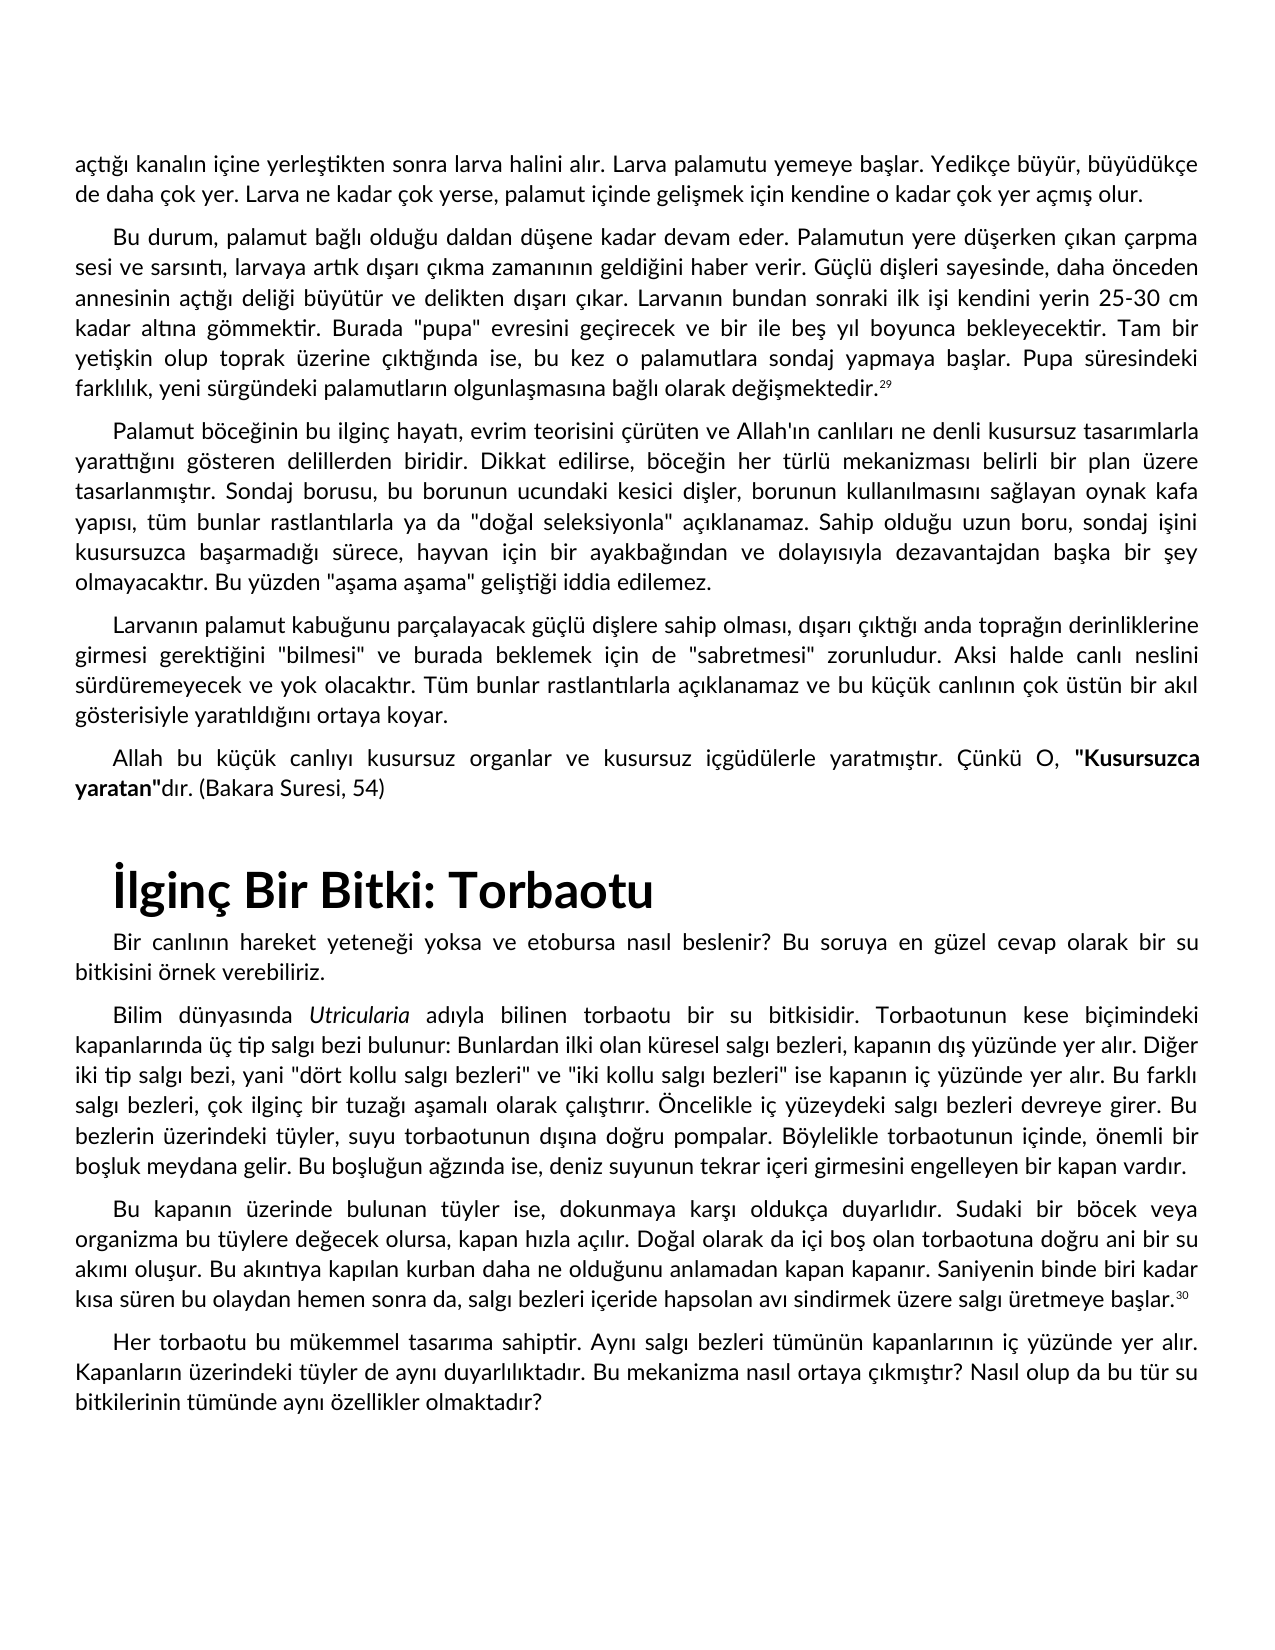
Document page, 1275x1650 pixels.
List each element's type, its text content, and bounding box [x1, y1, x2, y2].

text Allah bu küçük canlıyı kusursuz organlar ve kusursuz içgüdülerle yaratmıştır. Çünkü O, "Kusursuzca yaratan"dır. (Bakara Suresi, 54) [75, 744, 1200, 801]
text Bu kapanın üzerinde bulunan tüyler ise, dokunmaya karşı oldukça duyarlıdır. Sudaki bir böcek veya organizma bu tüylere değecek olursa, kapan hızla açılır. Doğal olarak da içi boş olan torbaotuna doğru ani bir su akımı oluşur. Bu akıntıya kapılan kurban daha ne olduğunu anlamadan kapan kapanır. Saniyenin binde biri kadar kısa süren bu olaydan hemen sonra da, salgı bezleri içeride hapsolan avı sindirmek üzere salgı üretmeye başlar.30 [75, 1194, 1200, 1312]
subtitle İlginç Bir Bitki: Torbaotu [112, 859, 1200, 919]
text Her torbaotu bu mükemmel tasarıma sahiptir. Aynı salgı bezleri tümünün kapanlarının iç yüzünde yer alır. Kapanların üzerindeki tüyler de aynı duyarlılıktadır. Bu mekanizma nasıl ortaya çıkmıştır? Nasıl olup da bu tür su bitkilerinin tümünde aynı özellikler olmaktadır? [75, 1328, 1200, 1416]
text Bilim dünyasında Utricularia adıyla bilinen torbaotu bir su bitkisidir. Torbaotunun kese biçimindeki kapanlarında üç tip salgı bezi bulunur: Bunlardan ilki olan küresel salgı bezleri, kapanın dış yüzünde yer alır. Diğer iki tip salgı bezi, yani "dört kollu salgı bezleri" ve "iki kollu salgı bezleri" ise kapanın iç yüzünde yer alır. Bu farklı salgı bezleri, çok ilginç bir tuzağı aşamalı olarak çalıştırır. Öncelikle iç yüzeydeki salgı bezleri devreye girer. Bu bezlerin üzerindeki tüyler, suyu torbaotunun dışına doğru pompalar. Böylelikle torbaotunun içinde, önemli bir boşluk meydana gelir. Bu boşluğun ağzında ise, deniz suyunun tekrar içeri girmesini engelleyen bir kapan vardır. [75, 1001, 1200, 1179]
text açtığı kanalın içine yerleştikten sonra larva halini alır. Larva palamutu yemeye başlar. Yedikçe büyür, büyüdükçe de daha çok yer. Larva ne kadar çok yerse, palamut içinde gelişmek için kendine o kadar çok yer açmış olur. [75, 150, 1200, 208]
text Bir canlının hareket yeteneği yoksa ve etobursa nasıl beslenir? Bu soruya en güzel cevap olarak bir su bitkisini örnek verebiliriz. [75, 928, 1200, 985]
text Larvanın palamut kabuğunu parçalayacak güçlü dişlere sahip olması, dışarı çıktığı anda toprağın derinliklerine girmesi gerektiğini "bilmesi" ve burada beklemek için de "sabretmesi" zorunludur. Aksi halde canlı neslini sürdüremeyecek ve yok olacaktır. Tüm bunlar rastlantılarla açıklanamaz ve bu küçük canlının çok üstün bir akıl gösterisiyle yaratıldığını ortaya koyar. [75, 610, 1200, 728]
text Bu durum, palamut bağlı olduğu daldan düşene kadar devam eder. Palamutun yere düşerken çıkan çarpma sesi ve sarsıntı, larvaya artık dışarı çıkma zamanının geldiğini haber verir. Güçlü dişleri sayesinde, daha önceden annesinin açtığı deliği büyütür ve delikten dışarı çıkar. Larvanın bundan sonraki ilk işi kendini yerin 25-30 cm kadar altına gömmektir. Burada "pupa" evresini geçirecek ve bir ile beş yıl boyunca bekleyecektir. Tam bir yetişkin olup toprak üzerine çıktığında ise, bu kez o palamutlara sondaj yapmaya başlar. Pupa süresindeki farklılık, yeni sürgündeki palamutların olgunlaşmasına bağlı olarak değişmektedir.29 [75, 223, 1200, 401]
text Palamut böceğinin bu ilginç hayatı, evrim teorisini çürüten ve Allah'ın canlıları ne denli kusursuz tasarımlarla yarattığını gösteren delillerden biridir. Dikkat edilirse, böceğin her türlü mekanizması belirli bir plan üzere tasarlanmıştır. Sondaj borusu, bu borunun ucundaki kesici dişler, borunun kullanılmasını sağlayan oynak kafa yapısı, tüm bunlar rastlantılarla ya da "doğal seleksiyonla" açıklanamaz. Sahip olduğu uzun boru, sondaj işini kusursuzca başarmadığı sürece, hayvan için bir ayakbağından ve dolayısıyla dezavantajdan başka bir şey olmayacaktır. Bu yüzden "aşama aşama" geliştiği iddia edilemez. [75, 417, 1200, 595]
